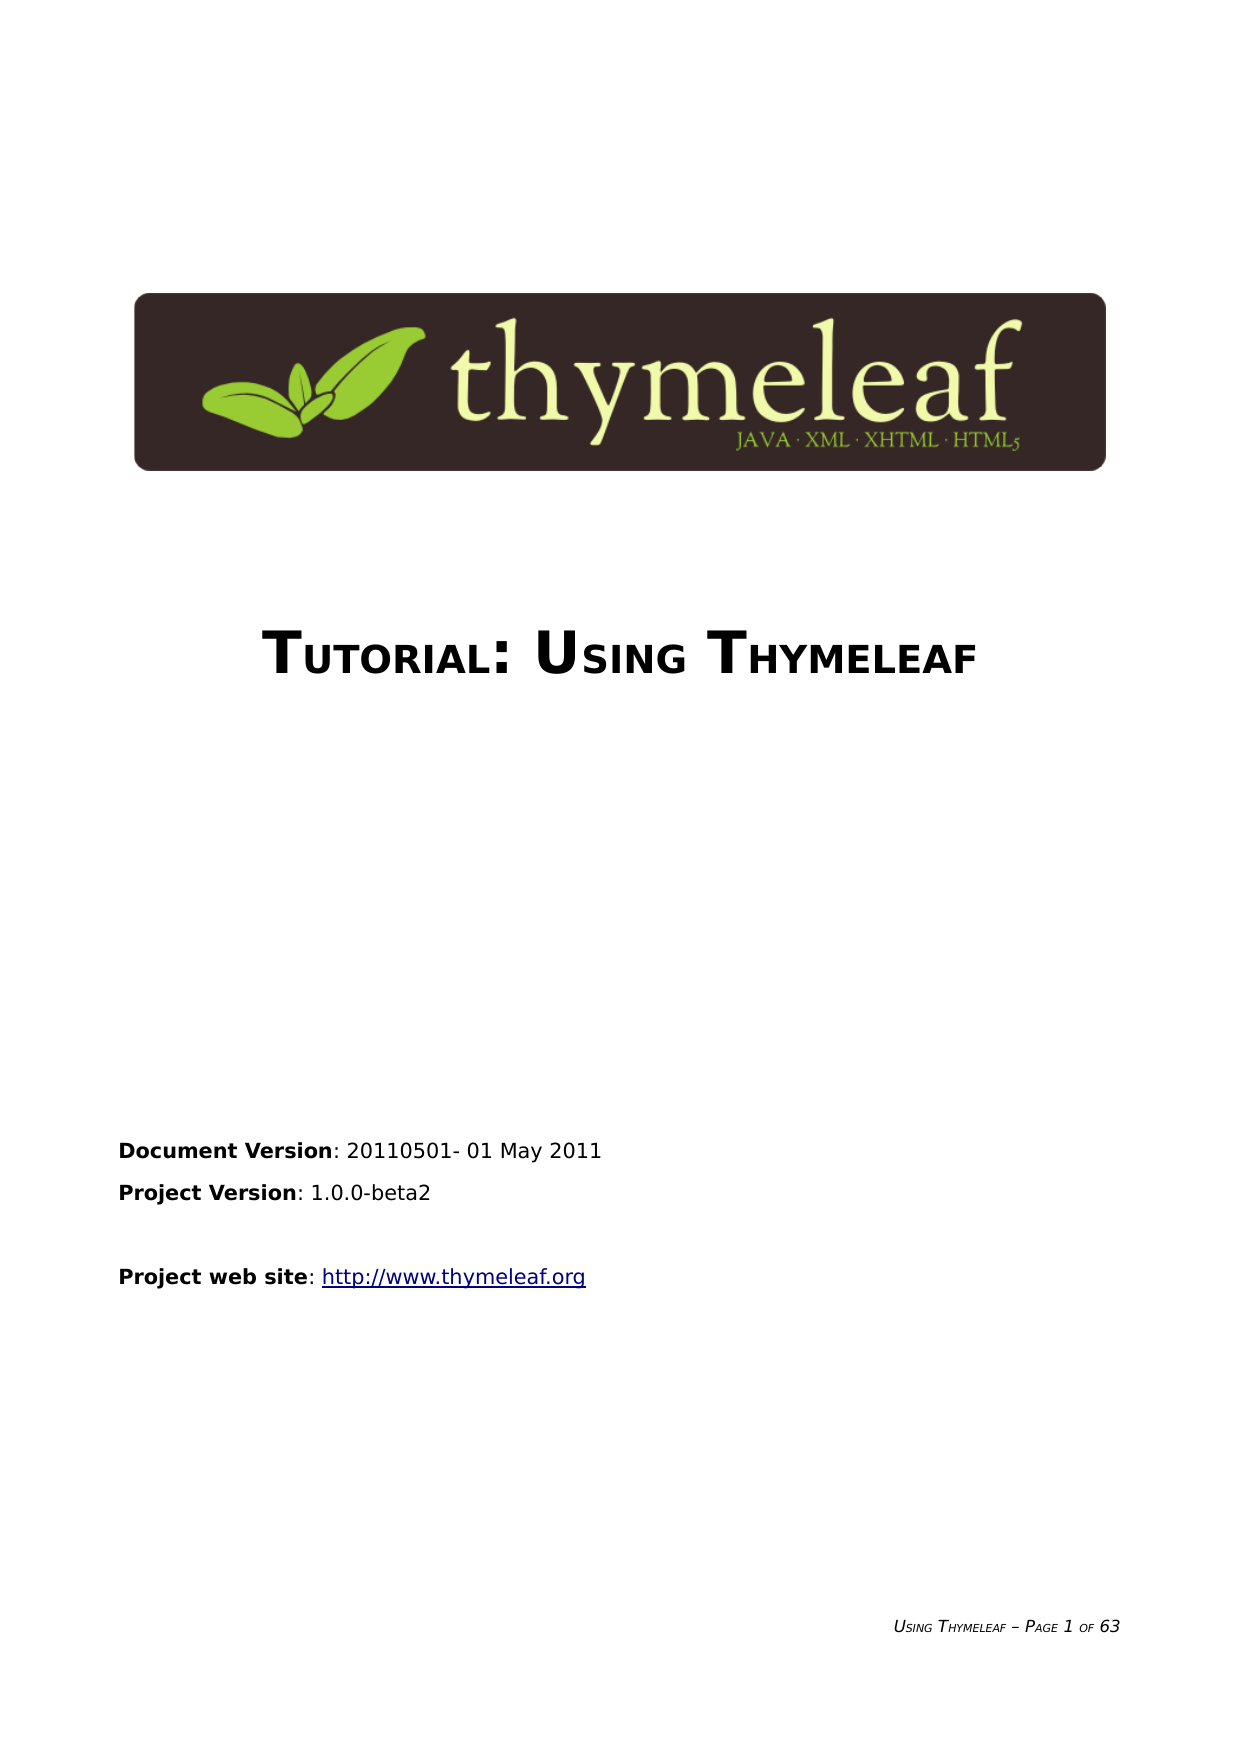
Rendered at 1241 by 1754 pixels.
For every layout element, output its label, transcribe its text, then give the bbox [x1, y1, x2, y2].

text Project Version: 1.0.0-beta2 [118, 1181, 1122, 1206]
text Document Version: 20110501- 01 May 2011 [118, 1139, 1122, 1164]
picture [134, 293, 1106, 471]
title Tutorial: Using Thymeleaf [118, 620, 1122, 688]
text Project web site: http://www.thymeleaf.org [118, 1265, 1122, 1289]
